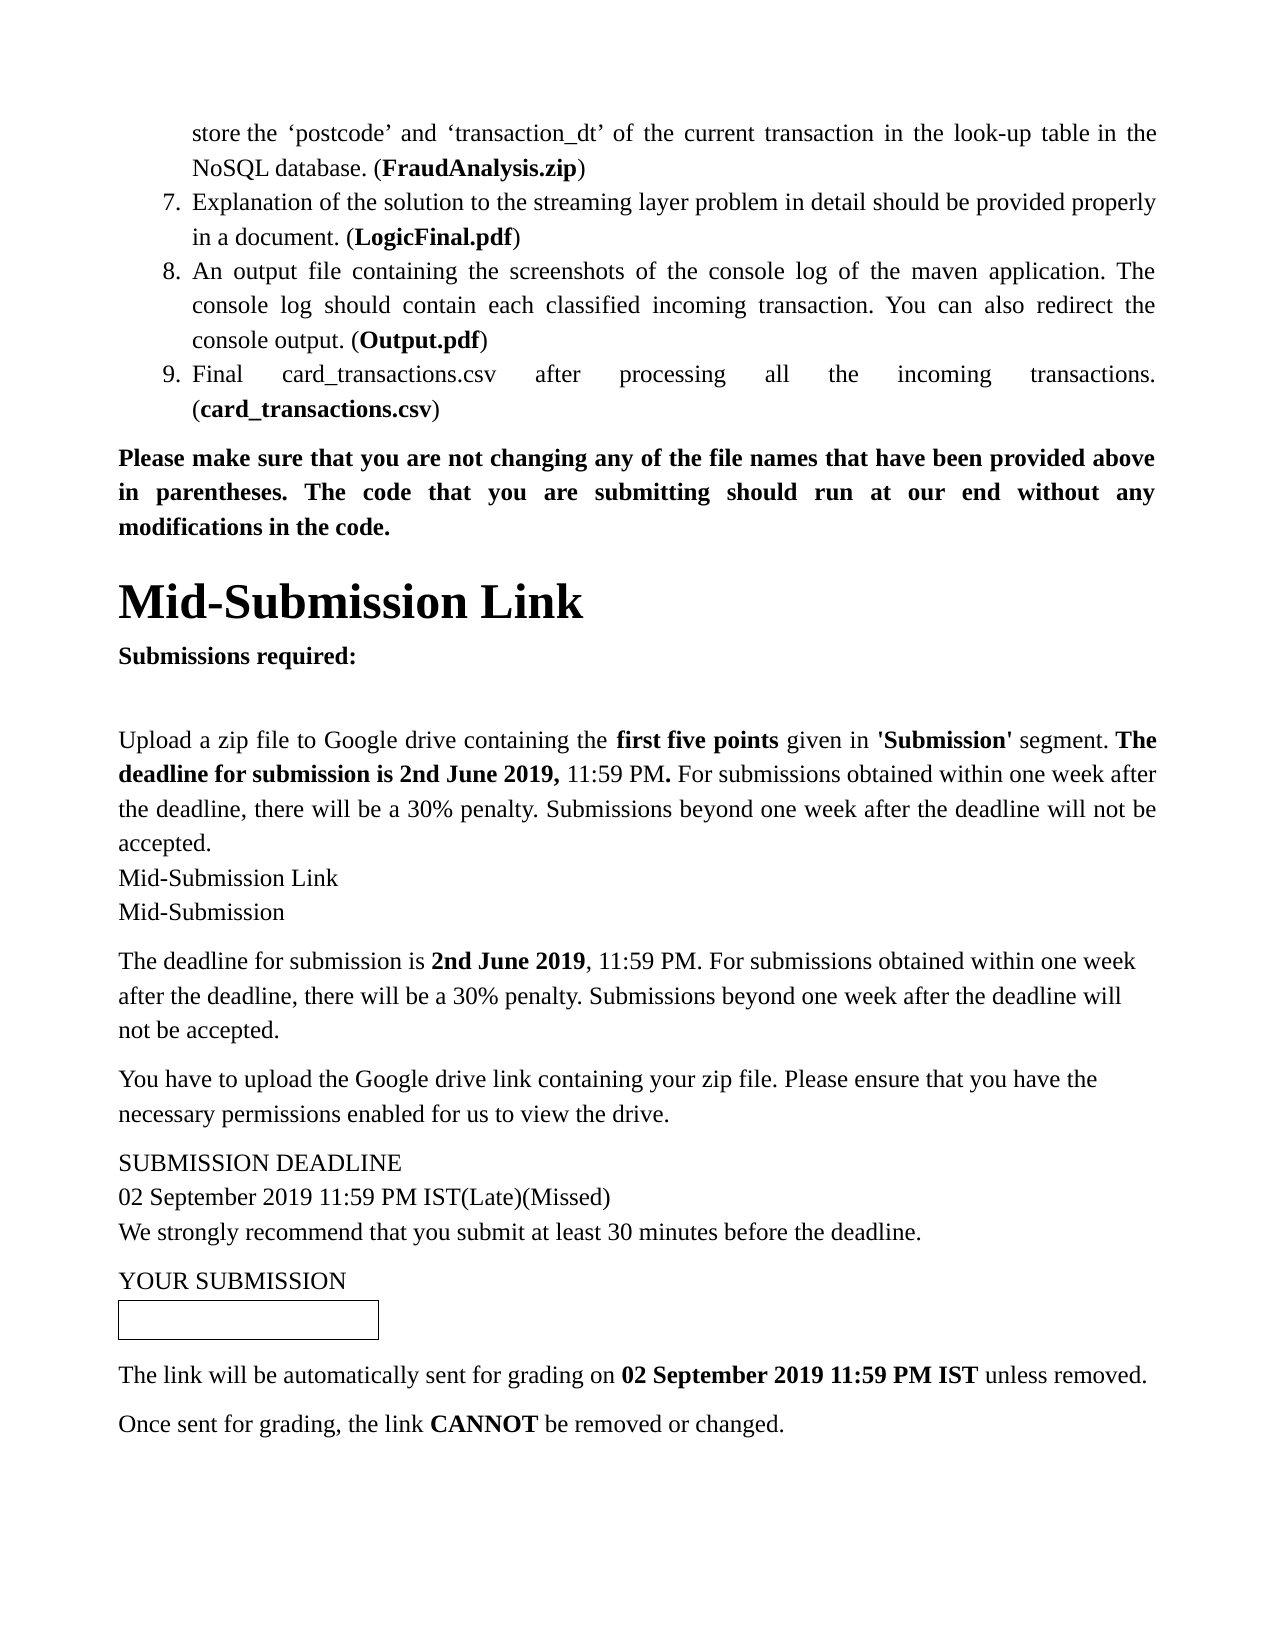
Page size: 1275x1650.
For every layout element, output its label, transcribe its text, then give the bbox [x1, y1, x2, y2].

subtitle Mid-Submission Link [118, 571, 1157, 629]
text Mid-Submission Link [118, 863, 1157, 892]
text Mid-Submission [118, 897, 1157, 926]
list store the ‘postcode’ and ‘transaction_dt’ of the current transaction in the look-up table in the NoSQL database. (FraudAnalysis.zip) [162, 118, 1157, 181]
text Please make sure that you are not changing any of the file names that have been provided above in parentheses. The code that you are submitting should run at our end without any modifications in the code. [118, 443, 1157, 541]
text Upload a zip file to Google drive containing the first five points given in 'Submission' segment. The deadline for submission is 2nd June 2019, 11:59 PM. For submissions obtained within one week after the deadline, there will be a 30% penalty. Submissions beyond one week after the deadline will not be accepted. [118, 725, 1157, 857]
text YOUR SUBMISSION [118, 1266, 1157, 1295]
text SUBMISSION DEADLINE [118, 1148, 1157, 1177]
list Explanation of the solution to the streaming layer problem in detail should be provided properly in a document. (LogicFinal.pdf) [162, 187, 1157, 250]
text You have to upload the Google drive link containing your zip file. Please ensure that you have the necessary permissions enabled for us to view the drive. [118, 1064, 1157, 1128]
text The deadline for submission is 2nd June 2019, 11:59 PM. For submissions obtained within one week after the deadline, there will be a 30% penalty. Submissions beyond one week after the deadline will not be accepted. [118, 946, 1157, 1044]
text Once sent for grading, the link CANNOT be removed or changed. [118, 1409, 1157, 1437]
list Final card_transactions.csv after processing all the incoming transactions. (card_transactions.csv) [162, 359, 1157, 423]
text The link will be automatically sent for grading on 02 September 2019 11:59 PM IST unless removed. [118, 1360, 1157, 1388]
text Submissions required: [118, 641, 1157, 670]
text 02 September 2019 11:59 PM IST(Late)(Missed) We strongly recommend that you submit at least 30 minutes before the deadline. [118, 1182, 1157, 1246]
list An output file containing the screenshots of the console log of the maven application. The console log should contain each classified incoming transaction. You can also redirect the console output. (Output.pdf) [162, 256, 1157, 354]
